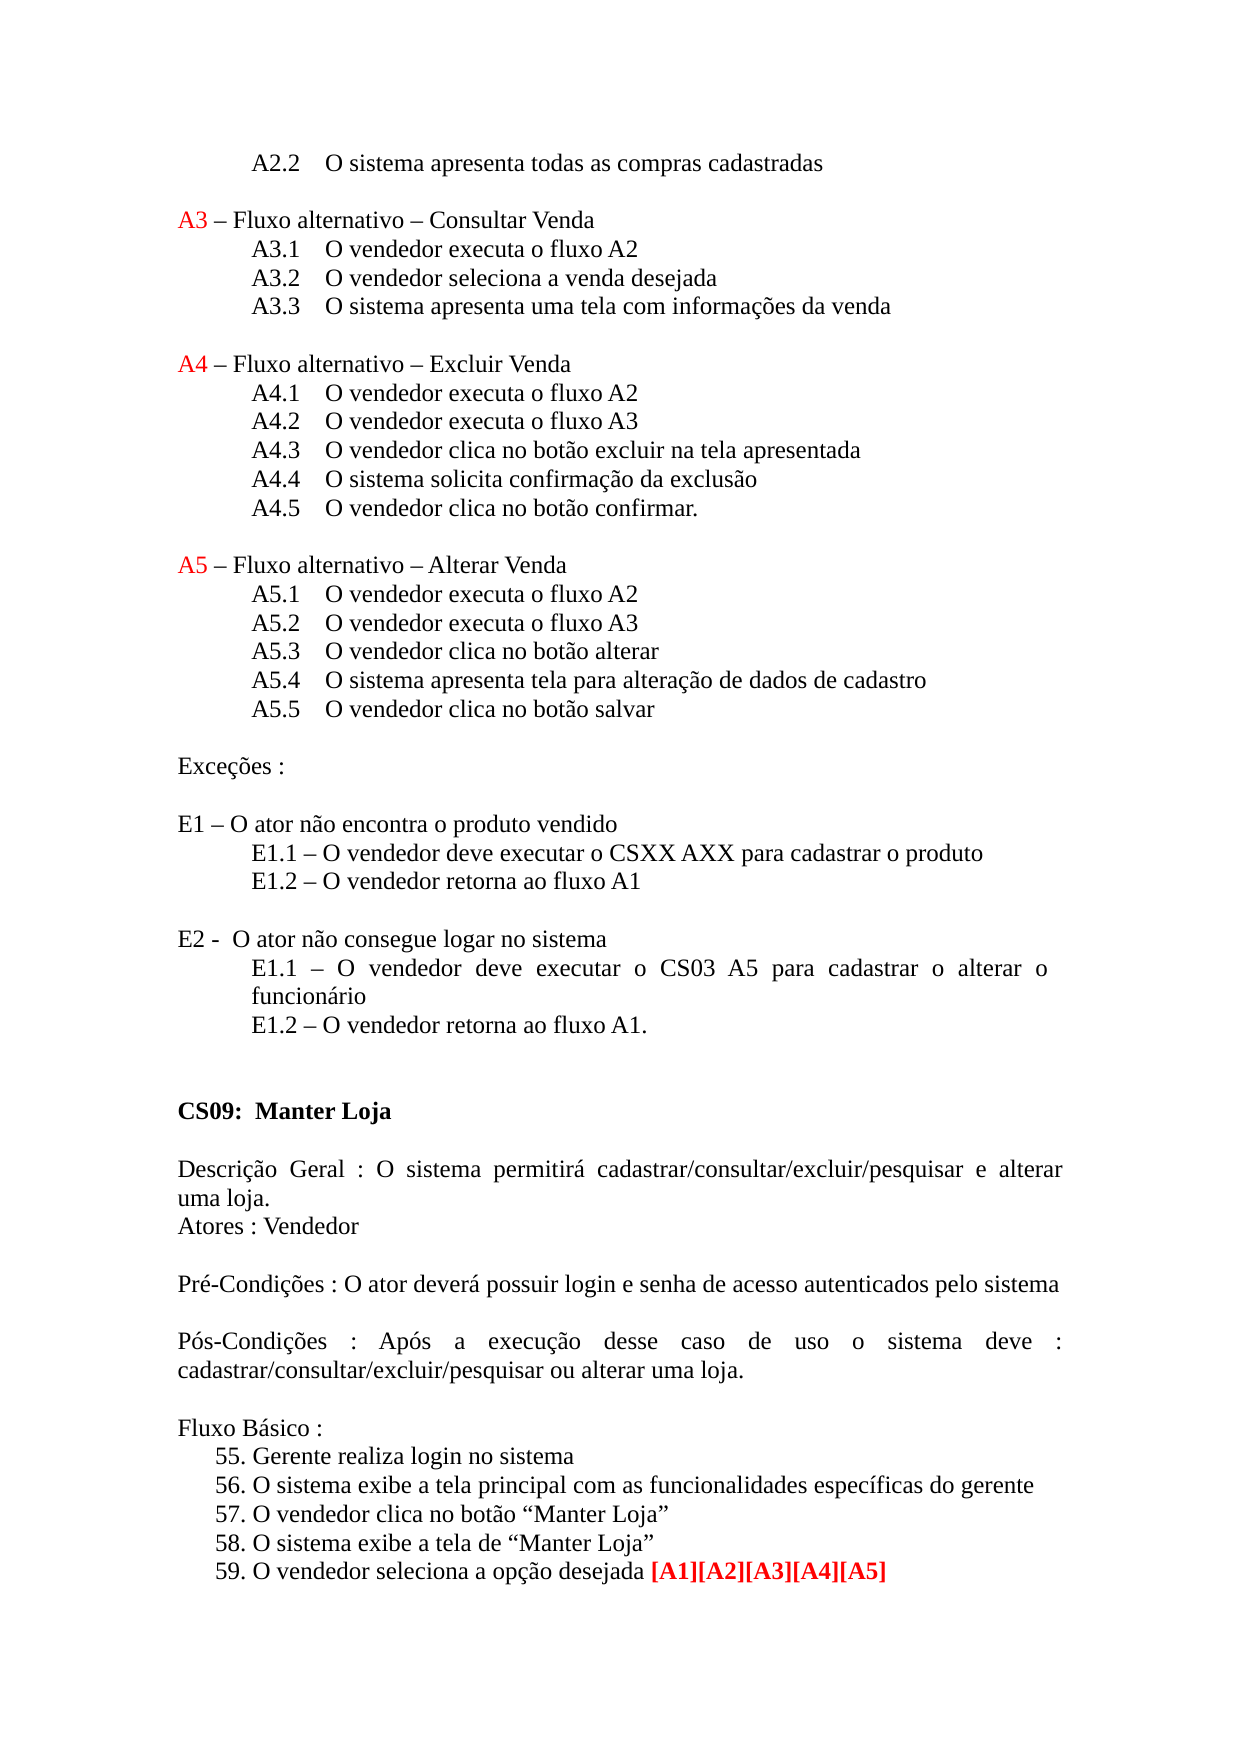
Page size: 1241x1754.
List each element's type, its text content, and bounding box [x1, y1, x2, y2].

text Descrição Geral : O sistema permitirá cadastrar/consultar/excluir/pesquisar e alterar uma loja. [177, 1154, 1063, 1211]
text E1 – O ator não encontra o produto vendido [177, 809, 1063, 838]
text A3.2 O vendedor seleciona a venda desejada [177, 263, 1063, 291]
list O sistema exibe a tela principal com as funcionalidades específicas do gerente [215, 1470, 1063, 1499]
list Gerente realiza login no sistema [215, 1441, 1063, 1470]
text E1.2 – O vendedor retorna ao fluxo A1 [177, 866, 1063, 895]
text Fluxo Básico : [177, 1413, 1063, 1441]
text A4.5 O vendedor clica no botão confirmar. [251, 493, 1063, 521]
text A3 – Fluxo alternativo – Consultar Venda [177, 205, 1063, 234]
text A5.4 O sistema apresenta tela para alteração de dados de cadastro [177, 665, 1063, 694]
text A3.1 O vendedor executa o fluxo A2 [177, 234, 1063, 263]
text A4 – Fluxo alternativo – Excluir Venda [177, 349, 1063, 378]
text A5.5 O vendedor clica no botão salvar [177, 694, 1063, 723]
text A2.2 O sistema apresenta todas as compras cadastradas [177, 148, 1063, 176]
text A4.3 O vendedor clica no botão excluir na tela apresentada [251, 435, 1063, 464]
list O sistema exibe a tela de “Manter Loja” [215, 1528, 1063, 1556]
text Atores : Vendedor [177, 1211, 1063, 1240]
text A4.1 O vendedor executa o fluxo A2 [177, 378, 1063, 406]
text E1.2 – O vendedor retorna ao fluxo A1. [177, 1010, 1063, 1039]
list O vendedor seleciona a opção desejada [A1][A2][A3][A4][A5] [215, 1556, 1063, 1585]
list O vendedor clica no botão “Manter Loja” [215, 1499, 1063, 1528]
text E1.1 – O vendedor deve executar o CS03 A5 para cadastrar o alterar o funcionário [177, 953, 1063, 1010]
text CS09: Manter Loja [177, 1096, 1063, 1125]
text A4.4 O sistema solicita confirmação da exclusão [251, 464, 1063, 493]
text A5.1 O vendedor executa o fluxo A2 [177, 579, 1063, 608]
text Exceções : [177, 751, 1063, 780]
text Pós-Condições : Após a execução desse caso de uso o sistema deve : cadastrar/consultar/excluir/pesquisar ou alterar uma loja. [177, 1326, 1063, 1384]
text E2 - O ator não consegue logar no sistema [177, 924, 1063, 953]
text A5 – Fluxo alternativo – Alterar Venda [177, 550, 1063, 579]
text E1.1 – O vendedor deve executar o CSXX AXX para cadastrar o produto [177, 838, 1063, 866]
text A3.3 O sistema apresenta uma tela com informações da venda [177, 291, 1063, 320]
text A5.3 O vendedor clica no botão alterar [177, 636, 1063, 665]
text A4.2 O vendedor executa o fluxo A3 [177, 406, 1063, 435]
text A5.2 O vendedor executa o fluxo A3 [177, 608, 1063, 636]
text Pré-Condições : O ator deverá possuir login e senha de acesso autenticados pelo sistema [177, 1269, 1063, 1298]
